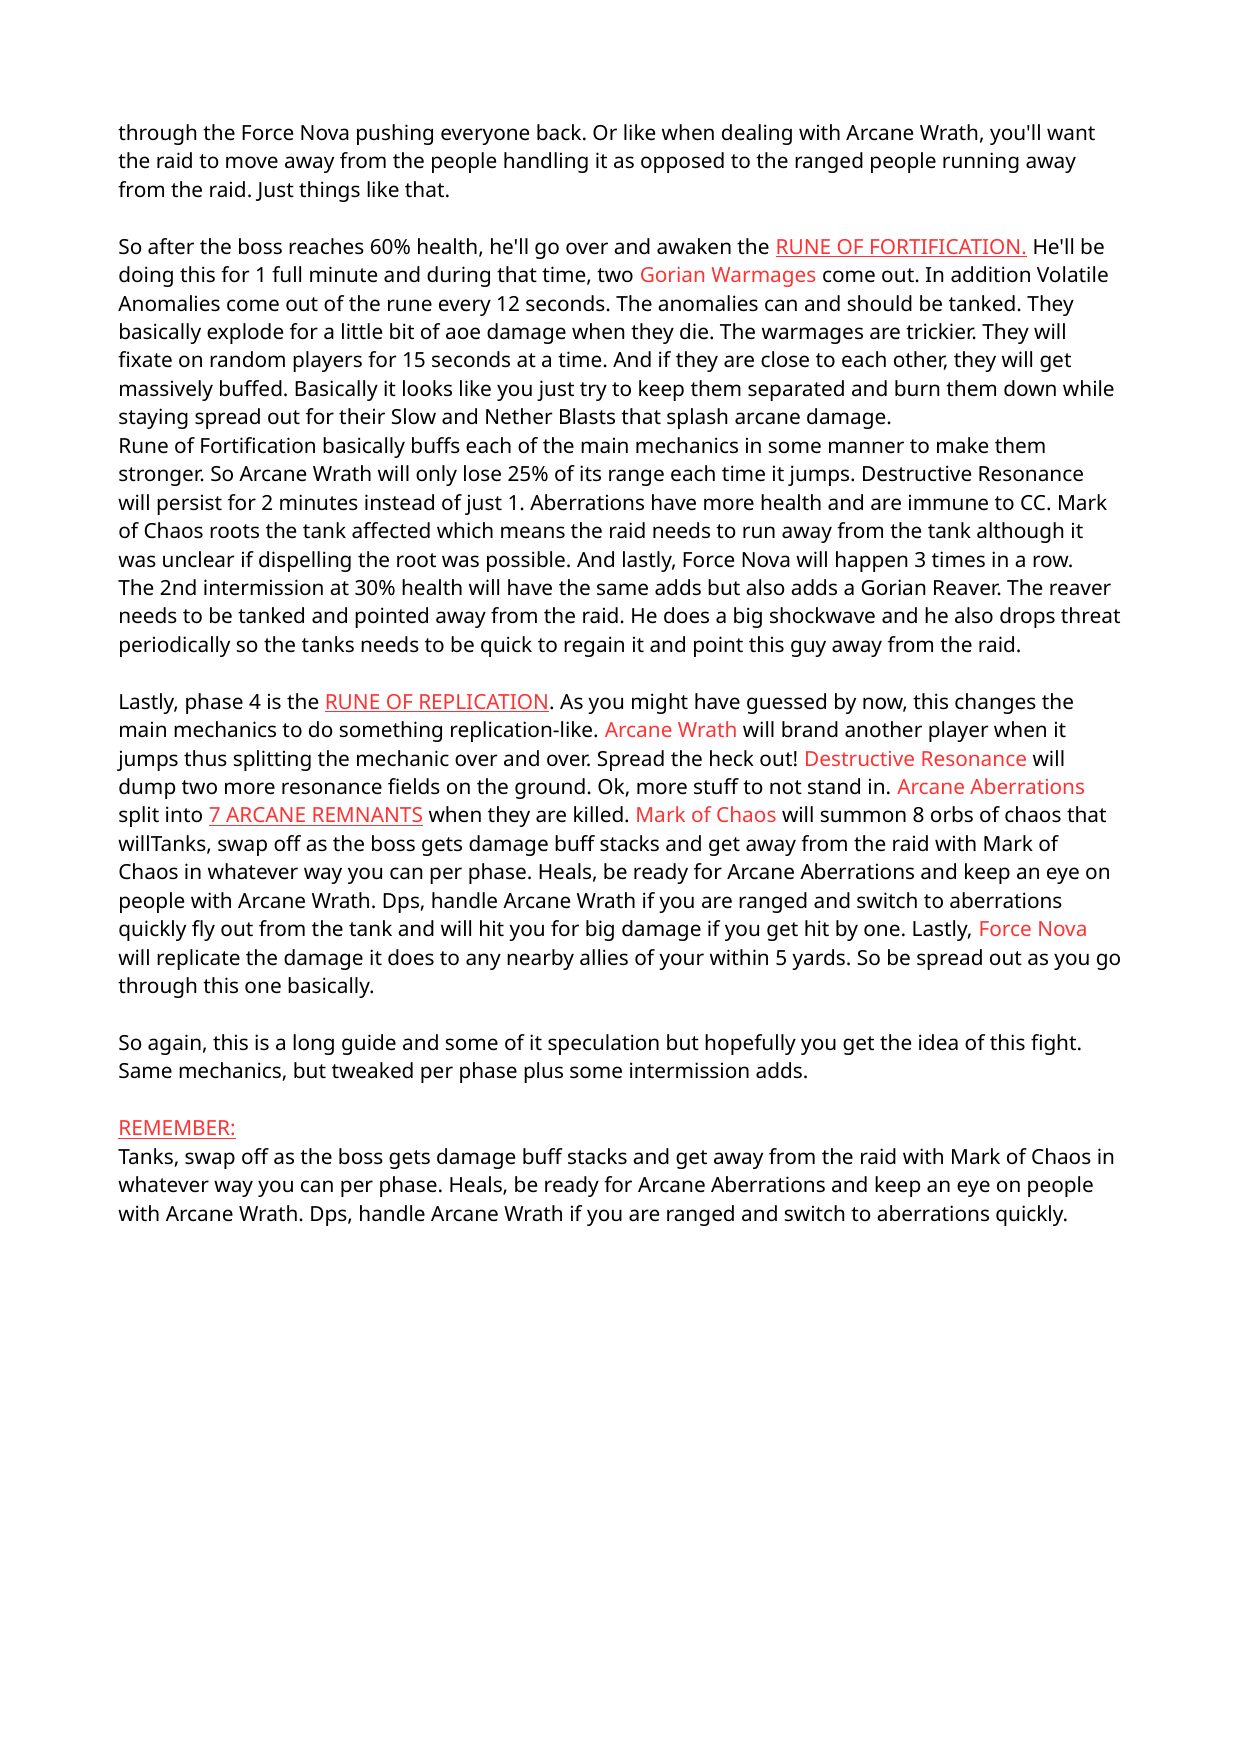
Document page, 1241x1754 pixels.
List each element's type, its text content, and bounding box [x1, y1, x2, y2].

text So after the boss reaches 60% health, he'll go over and awaken the RUNE OF FORTIFICATION. He'll be doing this for 1 full minute and during that time, two Gorian Warmages come out. In addition Volatile Anomalies come out of the rune every 12 seconds. The anomalies can and should be tanked. They basically explode for a little bit of aoe damage when they die. The warmages are trickier. They will fixate on random players for 15 seconds at a time. And if they are close to each other, they will get massively buffed. Basically it looks like you just try to keep them separated and burn them down while staying spread out for their Slow and Nether Blasts that splash arcane damage. [118, 232, 1122, 431]
text Tanks, swap off as the boss gets damage buff stacks and get away from the raid with Mark of Chaos in whatever way you can per phase. Heals, be ready for Arcane Aberrations and keep an eye on people with Arcane Wrath. Dps, handle Arcane Wrath if you are ranged and switch to aberrations quickly. [118, 1142, 1122, 1227]
text So again, this is a long guide and some of it speculation but hopefully you get the idea of this fight. Same mechanics, but tweaked per phase plus some intermission adds. [118, 1028, 1122, 1085]
text Rune of Fortification basically buffs each of the main mechanics in some manner to make them stronger. So Arcane Wrath will only lose 25% of its range each time it jumps. Destructive Resonance will persist for 2 minutes instead of just 1. Aberrations have more health and are immune to CC. Mark of Chaos roots the tank affected which means the raid needs to run away from the tank although it was unclear if dispelling the root was possible. And lastly, Force Nova will happen 3 times in a row. [118, 431, 1122, 573]
text REMEMBER: [118, 1113, 1122, 1142]
text Lastly, phase 4 is the RUNE OF REPLICATION. As you might have guessed by now, this changes the main mechanics to do something replication-like. Arcane Wrath will brand another player when it jumps thus splitting the mechanic over and over. Spread the heck out! Destructive Resonance will dump two more resonance fields on the ground. Ok, more stuff to not stand in. Arcane Aberrations split into 7 ARCANE REMNANTS when they are killed. Mark of Chaos will summon 8 orbs of chaos that willTanks, swap off as the boss gets damage buff stacks and get away from the raid with Mark of Chaos in whatever way you can per phase. Heals, be ready for Arcane Aberrations and keep an eye on people with Arcane Wrath. Dps, handle Arcane Wrath if you are ranged and switch to aberrations quickly fly out from the tank and will hit you for big damage if you get hit by one. Lastly, Force Nova will replicate the damage it does to any nearby allies of your within 5 yards. So be spread out as you go through this one basically. [118, 687, 1122, 1000]
text The 2nd intermission at 30% health will have the same adds but also adds a Gorian Reaver. The reaver needs to be tanked and pointed away from the raid. He does a big shockwave and he also drops threat periodically so the tanks needs to be quick to regain it and point this guy away from the raid. [118, 573, 1122, 658]
text through the Force Nova pushing everyone back. Or like when dealing with Arcane Wrath, you'll want the raid to move away from the people handling it as opposed to the ranged people running away from the raid. Just things like that. [118, 118, 1122, 203]
